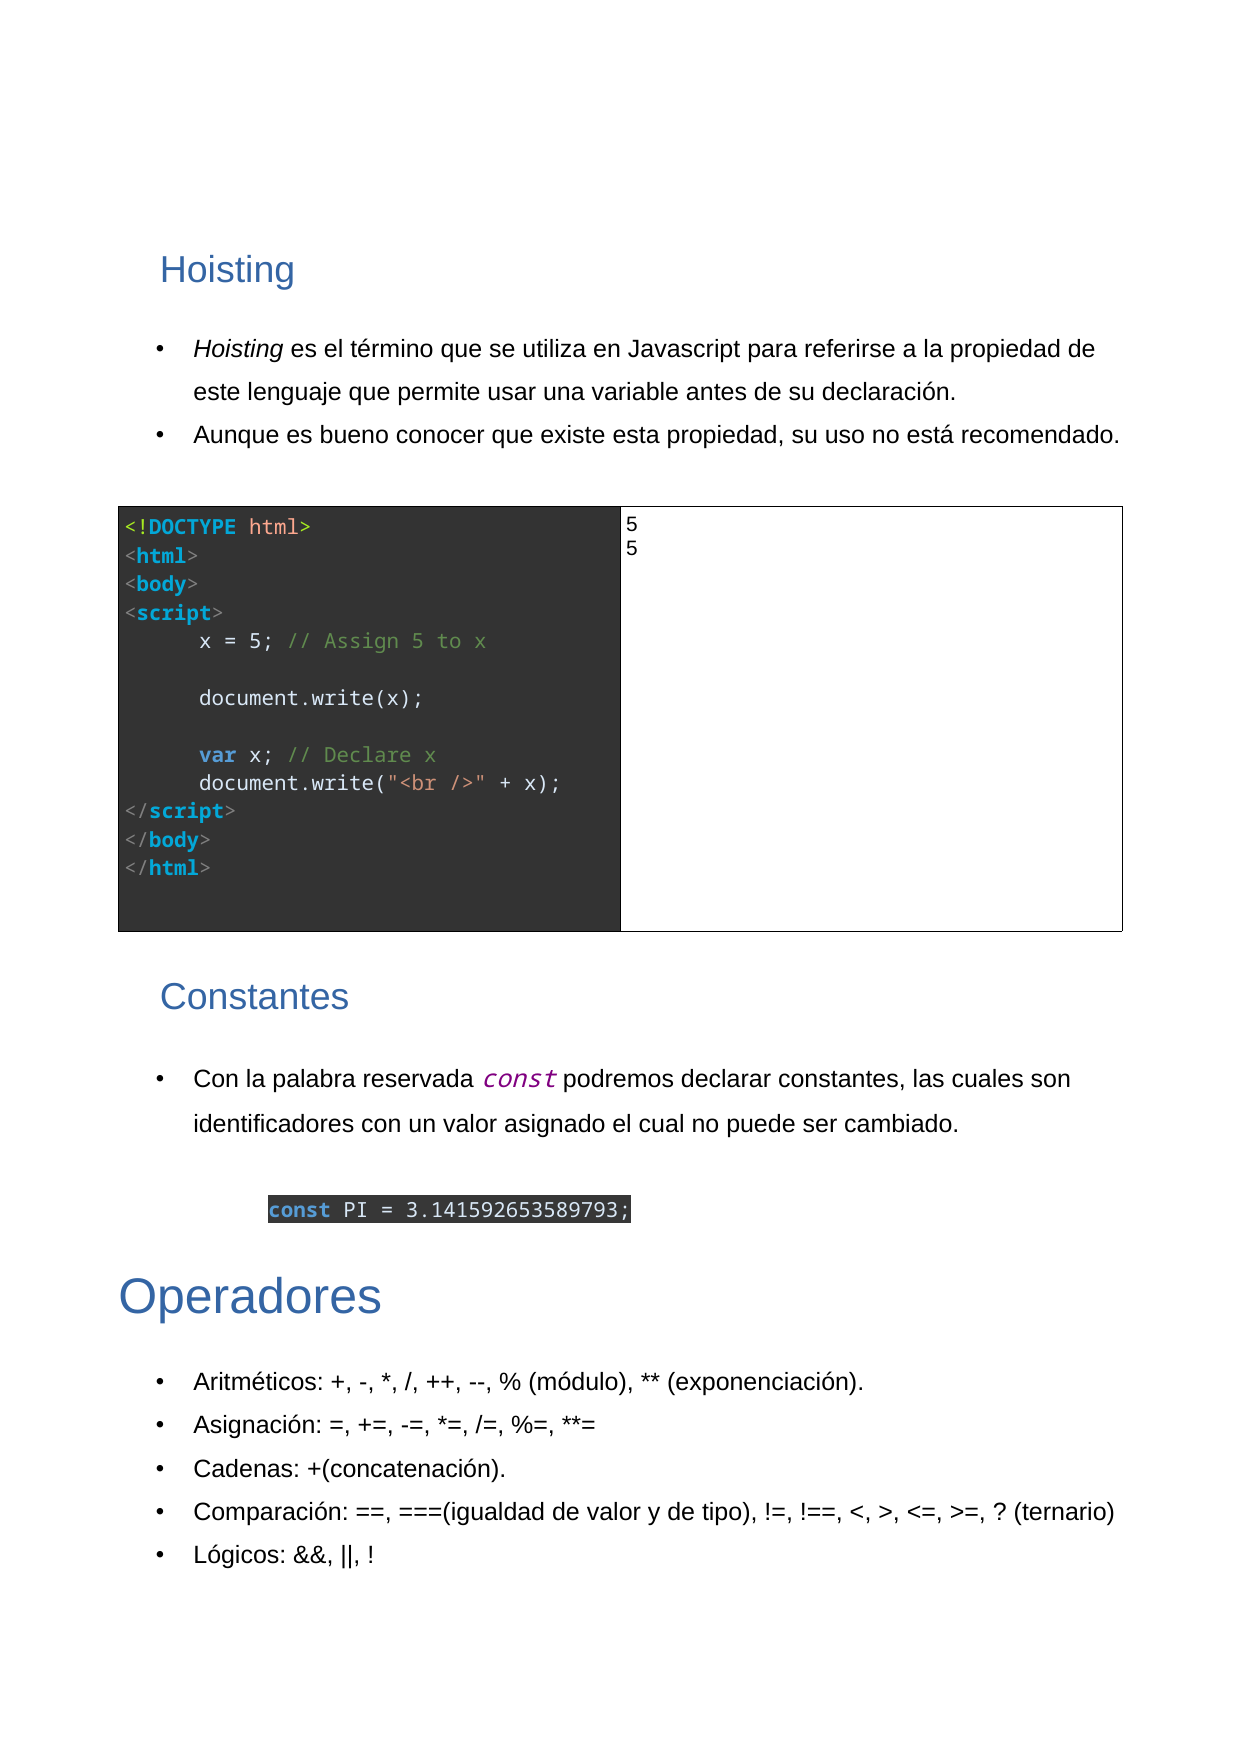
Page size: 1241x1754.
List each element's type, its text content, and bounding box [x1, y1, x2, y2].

text Constantes [159, 974, 1122, 1017]
table_header <!DOCTYPE html> <html> <body> <script> x = 5; // Assign 5 to x document.write(x); var x; // Declare x document.write("<br />" + x); </script> </body> </html> [119, 507, 620, 931]
list Asignación: =, +=, -=, *=, /=, %=, **= [156, 1410, 1122, 1439]
list Comparación: ==, ===(igualdad de valor y de tipo), !=, !==, <, >, <=, >=, ? (ternario) [156, 1497, 1122, 1526]
list Aritméticos: +, -, *, /, ++, --, % (módulo), ** (exponenciación). [156, 1367, 1122, 1396]
list Hoisting es el término que se utiliza en Javascript para referirse a la propiedad de este lenguaje que permite usar una variable antes de su declaración. [156, 334, 1122, 406]
table_header 5 5 [621, 507, 1122, 931]
list Lógicos: &&, ||, ! [156, 1540, 1122, 1569]
text Hoisting [159, 247, 1122, 291]
list Cadenas: +(concatenación). [156, 1454, 1122, 1482]
list Aunque es bueno conocer que existe esta propiedad, su uso no está recomendado. [156, 420, 1122, 449]
text const PI = 3.141592653589793; [268, 1195, 1122, 1223]
text Operadores [118, 1267, 1122, 1324]
list Con la palabra reservada const podremos declarar constantes, las cuales son identificadores con un valor asignado el cual no puede ser cambiado. [156, 1060, 1122, 1137]
